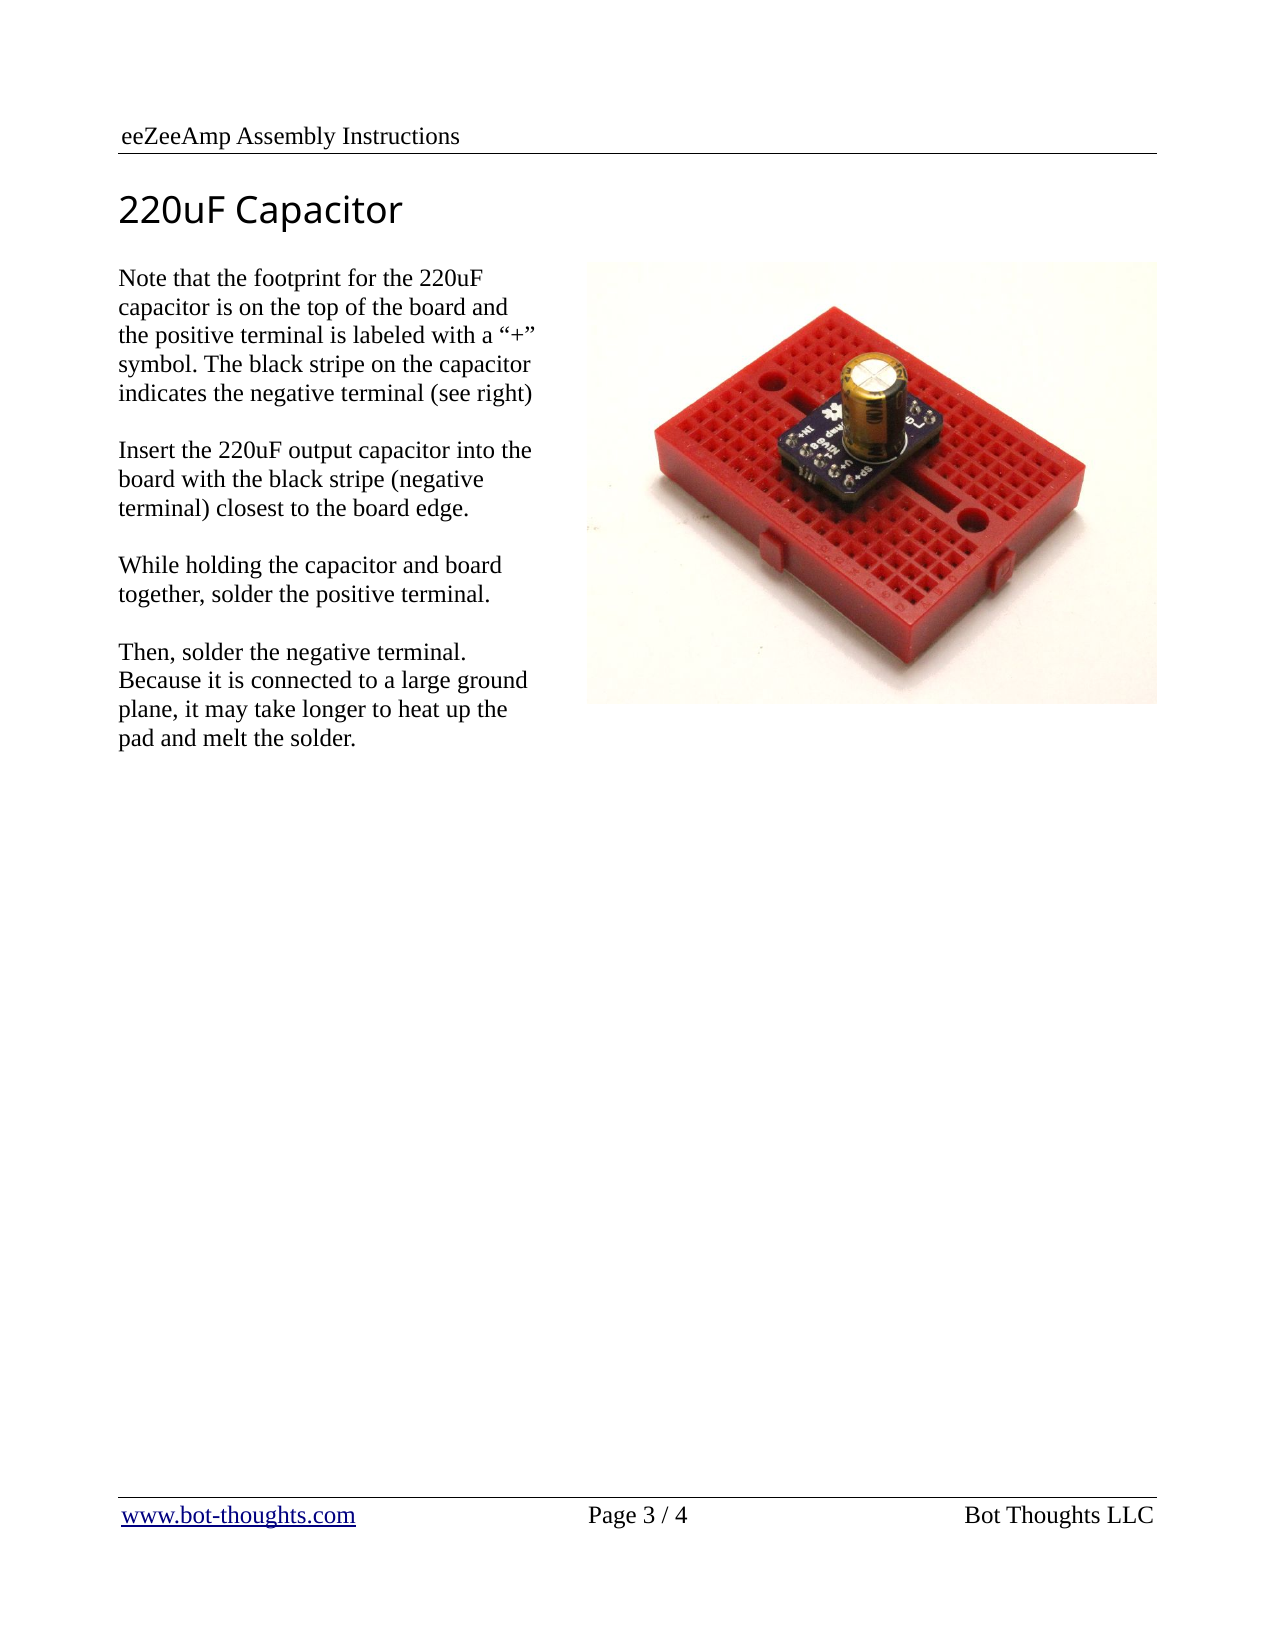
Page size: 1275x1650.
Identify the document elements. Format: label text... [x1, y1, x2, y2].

text Insert the 220uF output capacitor into the board with the black stripe (negative terminal) closest to the board edge. [118, 435, 586, 522]
text 220uF Capacitor [118, 183, 1157, 234]
text Note that the footprint for the 220uF capacitor is on the top of the board and the positive terminal is labeled with a “+” symbol. The black stripe on the capacitor indicates the negative terminal (see right) [118, 263, 586, 407]
text While holding the capacitor and board together, solder the positive terminal. [118, 550, 586, 608]
text Then, solder the negative terminal. Because it is connected to a large ground plane, it may take longer to heat up the pad and melt the solder. [118, 608, 1157, 752]
picture [586, 262, 1157, 704]
